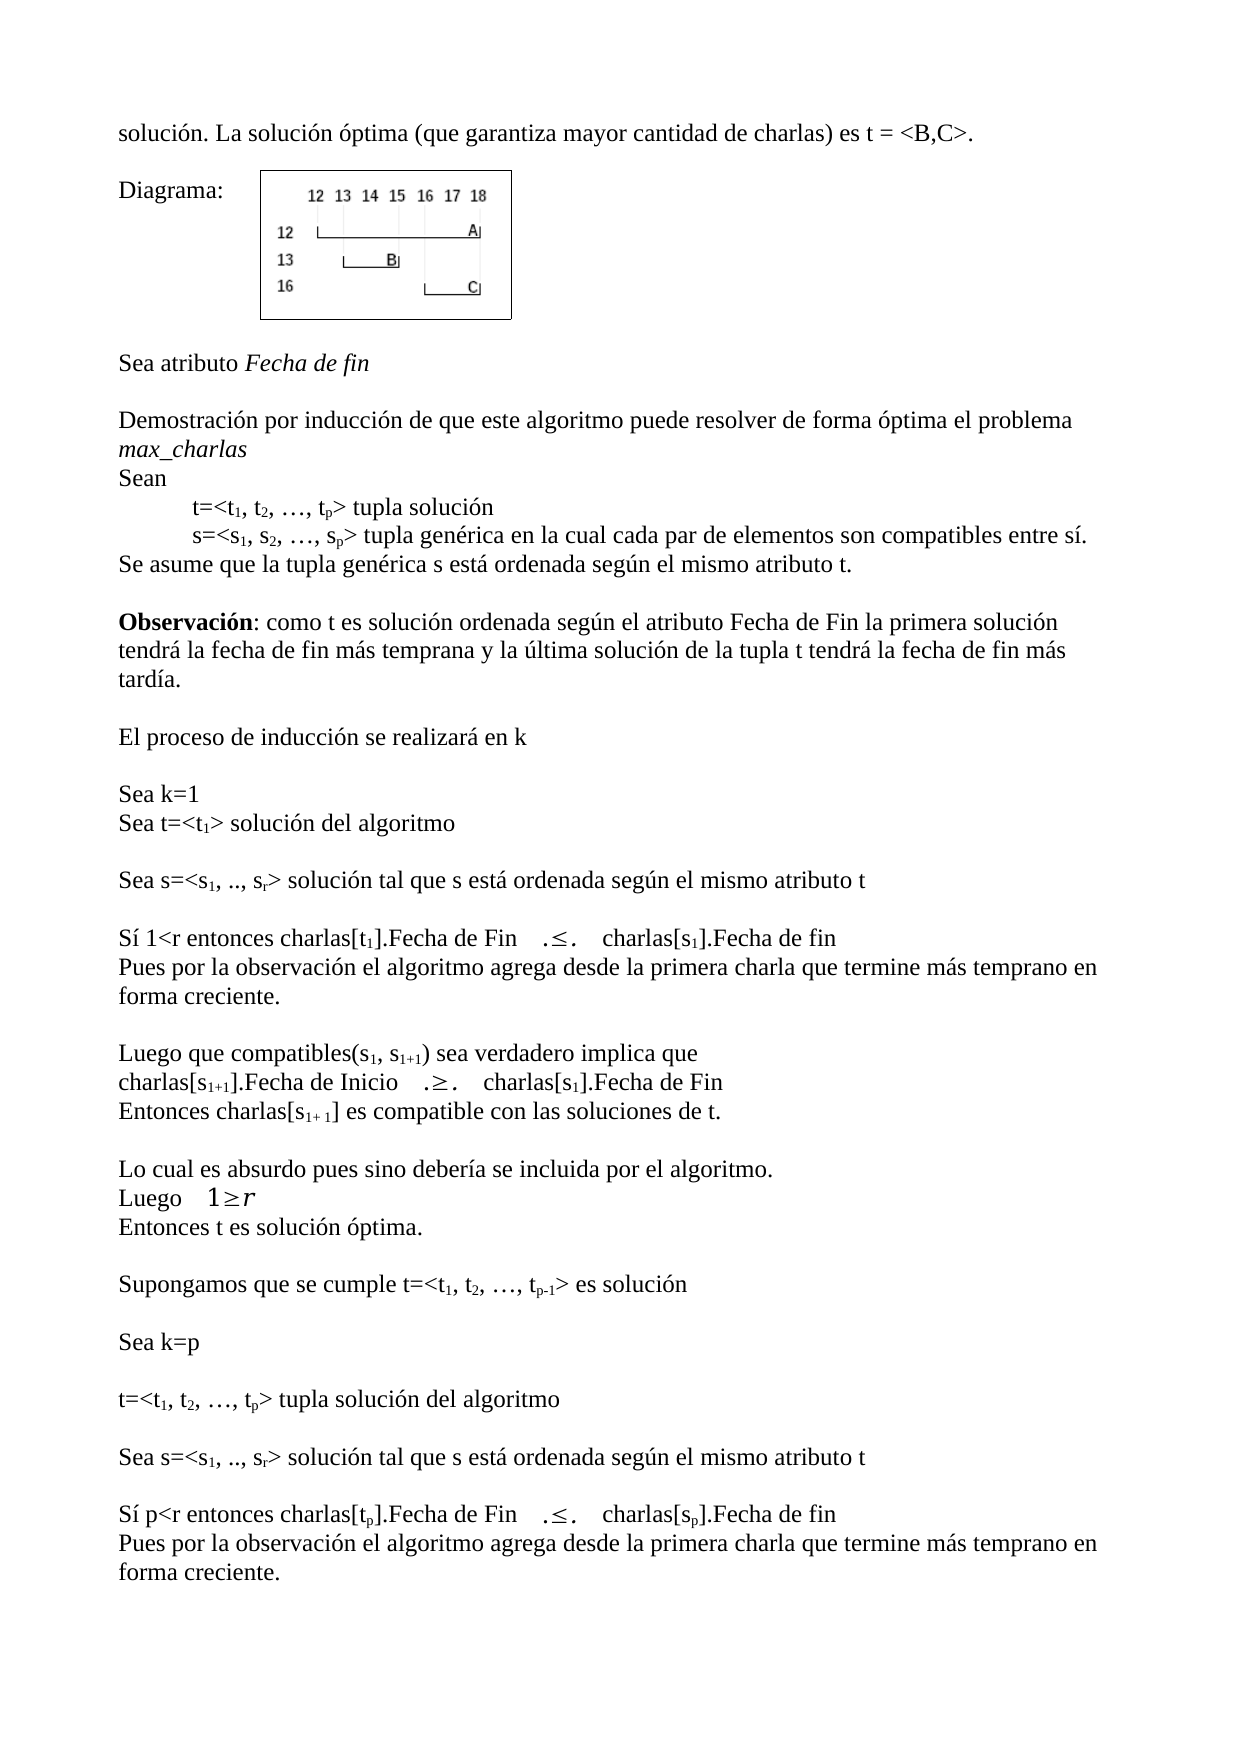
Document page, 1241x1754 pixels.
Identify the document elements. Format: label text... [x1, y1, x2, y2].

text Lo cual es absurdo pues sino debería se incluida por el algoritmo. [118, 1154, 1122, 1183]
text Observación: como t es solución ordenada según el atributo Fecha de Fin la primera solución tendrá la fecha de fin más temprana y la última solución de la tupla t tendrá la fecha de fin más tardía. [118, 607, 1122, 693]
text Luego que compatibles(s1, s1+1) sea verdadero implica que [118, 1038, 1122, 1067]
text Sea s=<s1, .., sr> solución tal que s está ordenada según el mismo atributo t [118, 866, 1122, 894]
text Entonces charlas[s1+ 1] es compatible con las soluciones de t. [118, 1096, 1122, 1125]
text Luego [118, 1183, 1122, 1212]
text Pues por la observación el algoritmo agrega desde la primera charla que termine más temprano en forma creciente. [118, 1528, 1122, 1586]
text Entonces t es solución óptima. [118, 1212, 1122, 1241]
text Pues por la observación el algoritmo agrega desde la primera charla que termine más temprano en forma creciente. [118, 952, 1122, 1010]
text s=<s1, s2, …, sp> tupla genérica en la cual cada par de elementos son compatibles entre sí. [118, 521, 1122, 549]
text t=<t1, t2, …, tp> tupla solución del algoritmo [118, 1384, 1122, 1413]
text Sean [118, 463, 1122, 492]
text Sea atributo Fecha de fin [118, 348, 1122, 377]
text Demostración por inducción de que este algoritmo puede resolver de forma óptima el problema max_charlas [118, 406, 1122, 463]
text Sí p<r entonces charlas[tp].Fecha de Fin charlas[sp].Fecha de fin [118, 1499, 1122, 1528]
text Sea k=1 [118, 779, 1122, 808]
text Supongamos que se cumple t=<t1, t2, …, tp-1> es solución [118, 1269, 1122, 1298]
text El proceso de inducción se realizará en k [118, 722, 1122, 751]
text Diagrama: [118, 176, 260, 204]
text t=<t1, t2, …, tp> tupla solución [118, 492, 1122, 521]
text Se asume que la tupla genérica s está ordenada según el mismo atributo t. [118, 549, 1122, 578]
text Sea s=<s1, .., sr> solución tal que s está ordenada según el mismo atributo t [118, 1442, 1122, 1471]
text charlas[s1+1].Fecha de Inicio charlas[s1].Fecha de Fin [118, 1067, 1122, 1096]
text Sea k=p [118, 1327, 1122, 1356]
text Sea t=<t1> solución del algoritmo [118, 808, 1122, 837]
text solución. La solución óptima (que garantiza mayor cantidad de charlas) es t = <B,C>. [118, 118, 1122, 147]
text Sí 1<r entonces charlas[t1].Fecha de Fin charlas[s1].Fecha de fin [118, 923, 1122, 952]
text [512, 176, 1122, 204]
